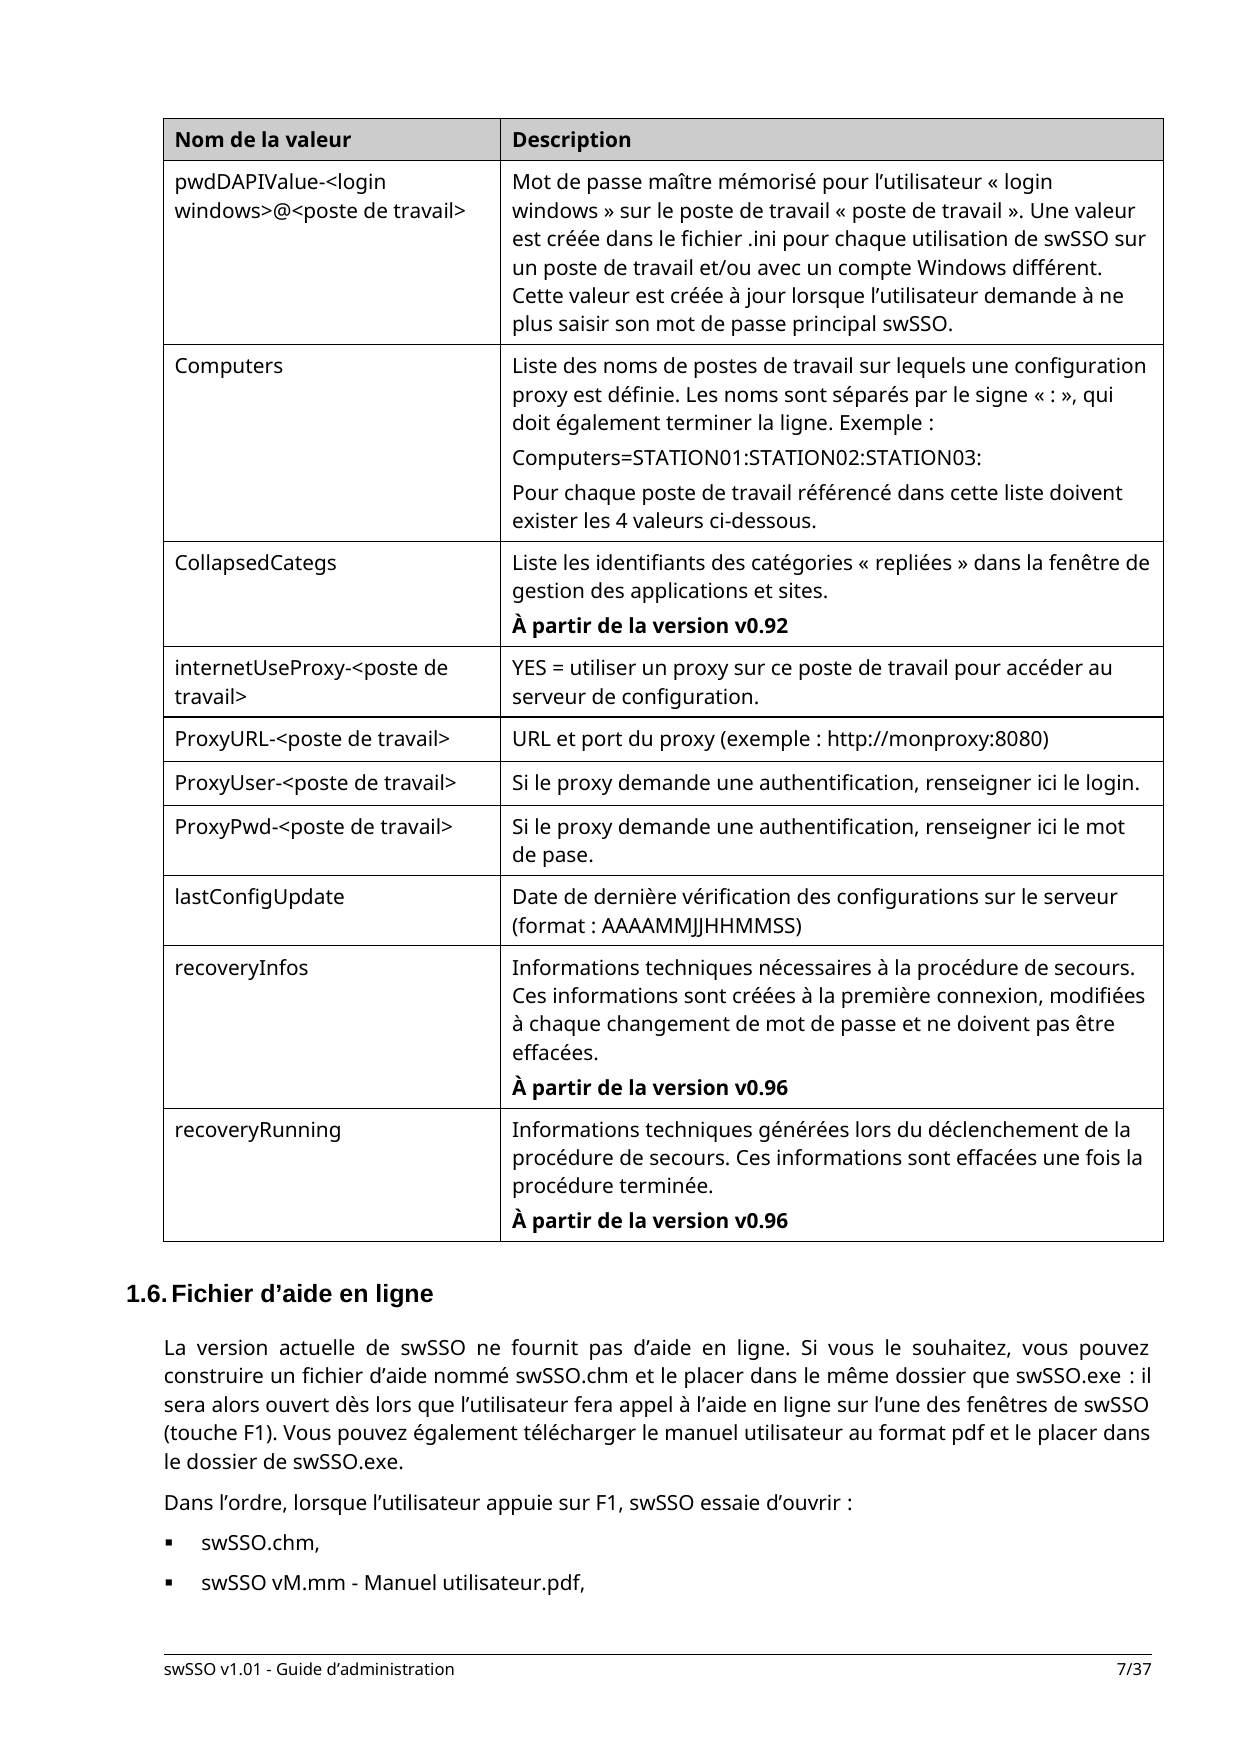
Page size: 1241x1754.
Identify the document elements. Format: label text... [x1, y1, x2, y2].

table_cell URL et port du proxy (exemple : http://monproxy:8080) [501, 718, 1163, 761]
subtitle Fichier d’aide en ligne [126, 1279, 1152, 1308]
table_cell Si le proxy demande une authentification, renseigner ici le login. [501, 762, 1163, 804]
table_cell ProxyUser-<poste de travail> [164, 762, 500, 804]
table_cell internetUseProxy-<poste de travail> [164, 647, 500, 716]
table_cell ProxyURL-<poste de travail> [164, 718, 500, 761]
text Dans l’ordre, lorsque l’utilisateur appuie sur F1, swSSO essaie d’ouvrir : [164, 1488, 1152, 1516]
table_header Nom de la valeur [164, 119, 500, 160]
table_cell Si le proxy demande une authentification, renseigner ici le mot de pase. [501, 806, 1163, 875]
table_cell ProxyPwd-<poste de travail> [164, 806, 500, 875]
table_cell pwdDAPIValue-<login windows>@<poste de travail> [164, 161, 500, 344]
list swSSO vM.mm - Manuel utilisateur.pdf, [164, 1568, 1152, 1597]
table_cell Computers [164, 345, 500, 541]
table_cell Informations techniques nécessaires à la procédure de secours. Ces informations sont créées à la première connexion, modifiées à chaque changement de mot de passe et ne doivent pas être effacées. À partir de la version v0.96 [501, 946, 1163, 1107]
table_cell CollapsedCategs [164, 542, 500, 646]
table_cell lastConfigUpdate [164, 876, 500, 945]
text La version actuelle de swSSO ne fournit pas d’aide en ligne. Si vous le souhaitez, vous pouvez construire un fichier d’aide nommé swSSO.chm et le placer dans le même dossier que swSSO.exe : il sera alors ouvert dès lors que l’utilisateur fera appel à l’aide en ligne sur l’une des fenêtres de swSSO (touche F1). Vous pouvez également télécharger le manuel utilisateur au format pdf et le placer dans le dossier de swSSO.exe. [164, 1333, 1152, 1475]
table_cell YES = utiliser un proxy sur ce poste de travail pour accéder au serveur de configuration. [501, 647, 1163, 716]
table_cell recoveryInfos [164, 946, 500, 1107]
table_cell Liste des noms de postes de travail sur lequels une configuration proxy est définie. Les noms sont séparés par le signe « : », qui doit également terminer la ligne. Exemple : Computers=STATION01:STATION02:STATION03: Pour chaque poste de travail référencé dans cette liste doivent exister les 4 valeurs ci-dessous. [501, 345, 1163, 541]
list swSSO.chm, [164, 1528, 1152, 1557]
table_header Description [501, 119, 1163, 160]
table_cell recoveryRunning [164, 1109, 500, 1241]
table_cell Mot de passe maître mémorisé pour l’utilisateur « login windows » sur le poste de travail « poste de travail ». Une valeur est créée dans le fichier .ini pour chaque utilisation de swSSO sur un poste de travail et/ou avec un compte Windows différent. Cette valeur est créée à jour lorsque l’utilisateur demande à ne plus saisir son mot de passe principal swSSO. [501, 161, 1163, 344]
table_cell Liste les identifiants des catégories « repliées » dans la fenêtre de gestion des applications et sites. À partir de la version v0.92 [501, 542, 1163, 646]
table_cell Informations techniques générées lors du déclenchement de la procédure de secours. Ces informations sont effacées une fois la procédure terminée. À partir de la version v0.96 [501, 1109, 1163, 1241]
table_cell Date de dernière vérification des configurations sur le serveur (format : AAAAMMJJHHMMSS) [501, 876, 1163, 945]
